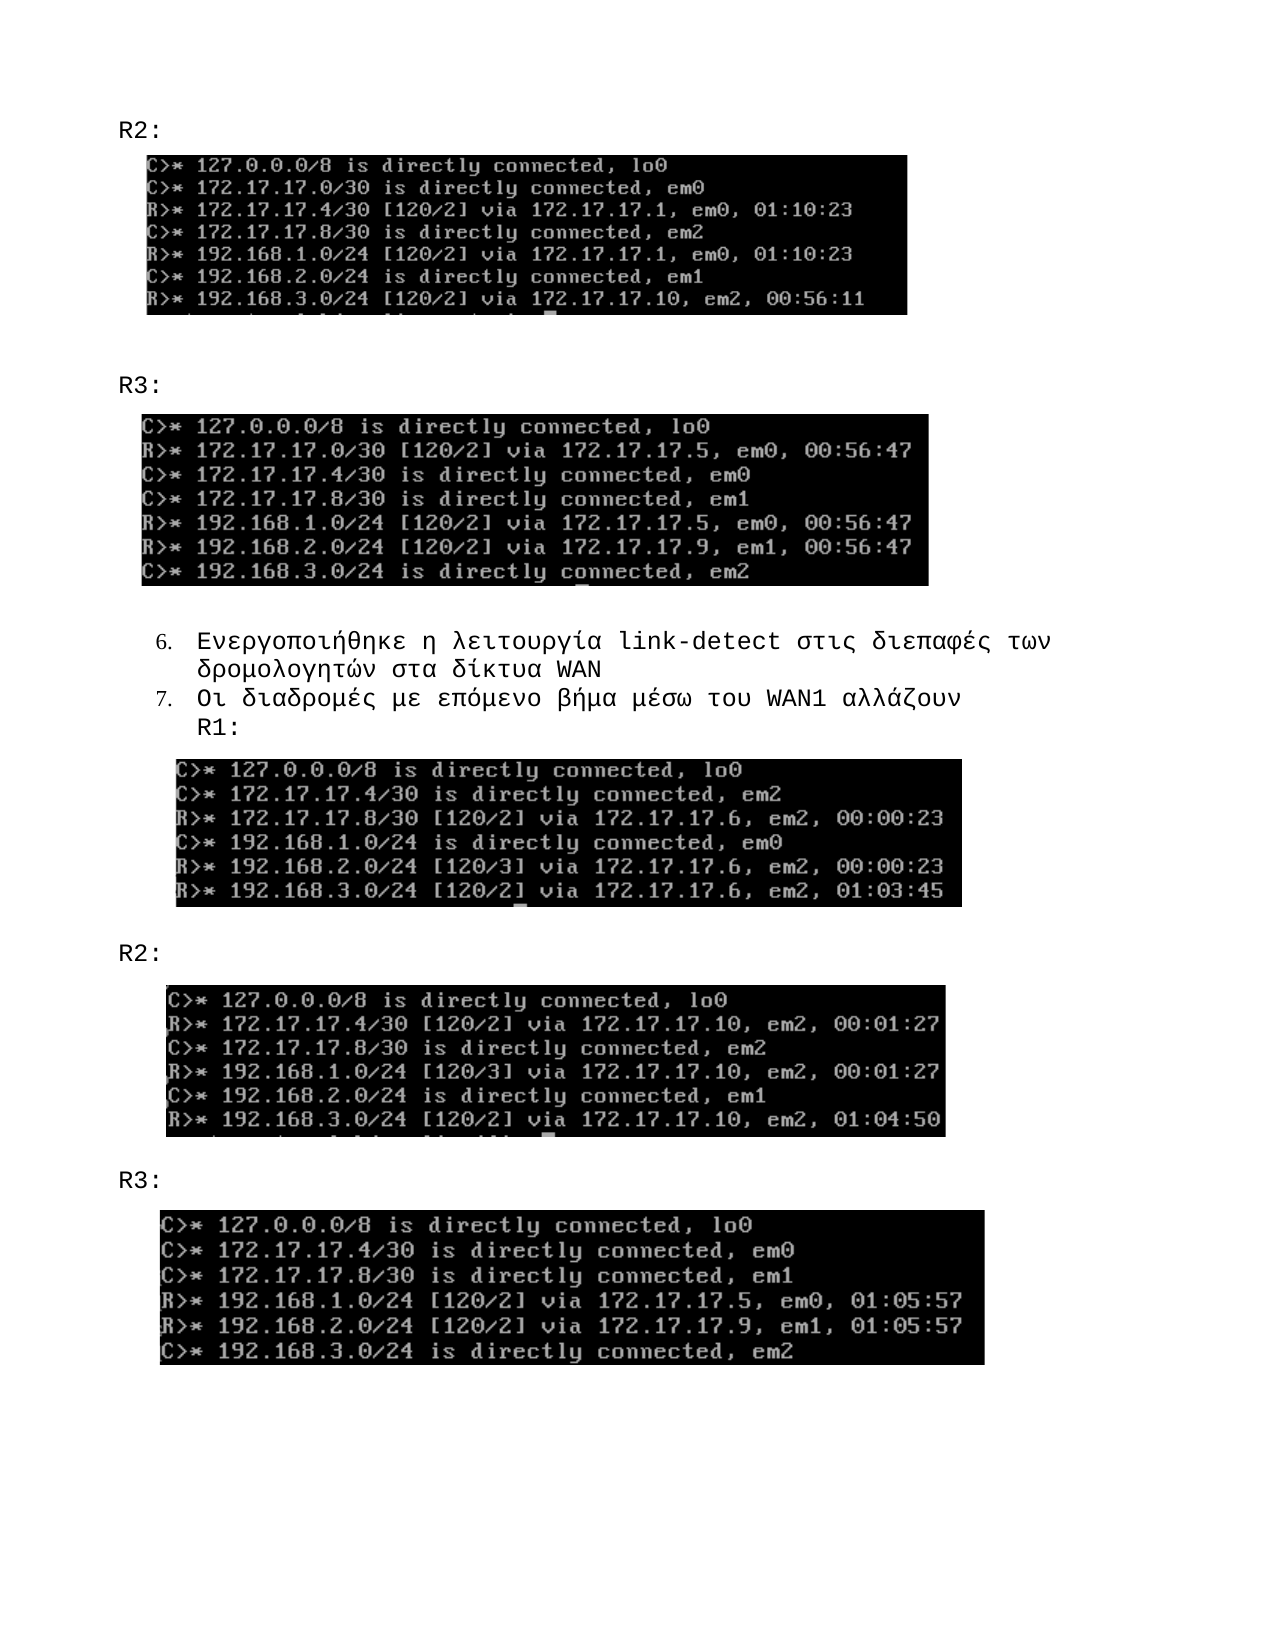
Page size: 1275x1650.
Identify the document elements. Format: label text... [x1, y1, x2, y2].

picture [175, 759, 962, 907]
picture [159, 1210, 985, 1365]
text R2: [118, 941, 1157, 969]
list Οι διαδρομές με επόμενο βήμα μέσω του WAN1 αλλάζουν [155, 685, 1157, 714]
text R3: [118, 1167, 1157, 1196]
picture [166, 985, 946, 1137]
picture [146, 155, 908, 315]
list R1: [155, 714, 1157, 742]
text R3: [118, 373, 1157, 401]
text R2: [118, 118, 1157, 146]
picture [141, 414, 929, 586]
list Ενεργοποιήθηκε η λειτουργία link-detect στις διεπαφές των δρομολογητών στα δίκτυα WAN [155, 628, 1157, 685]
